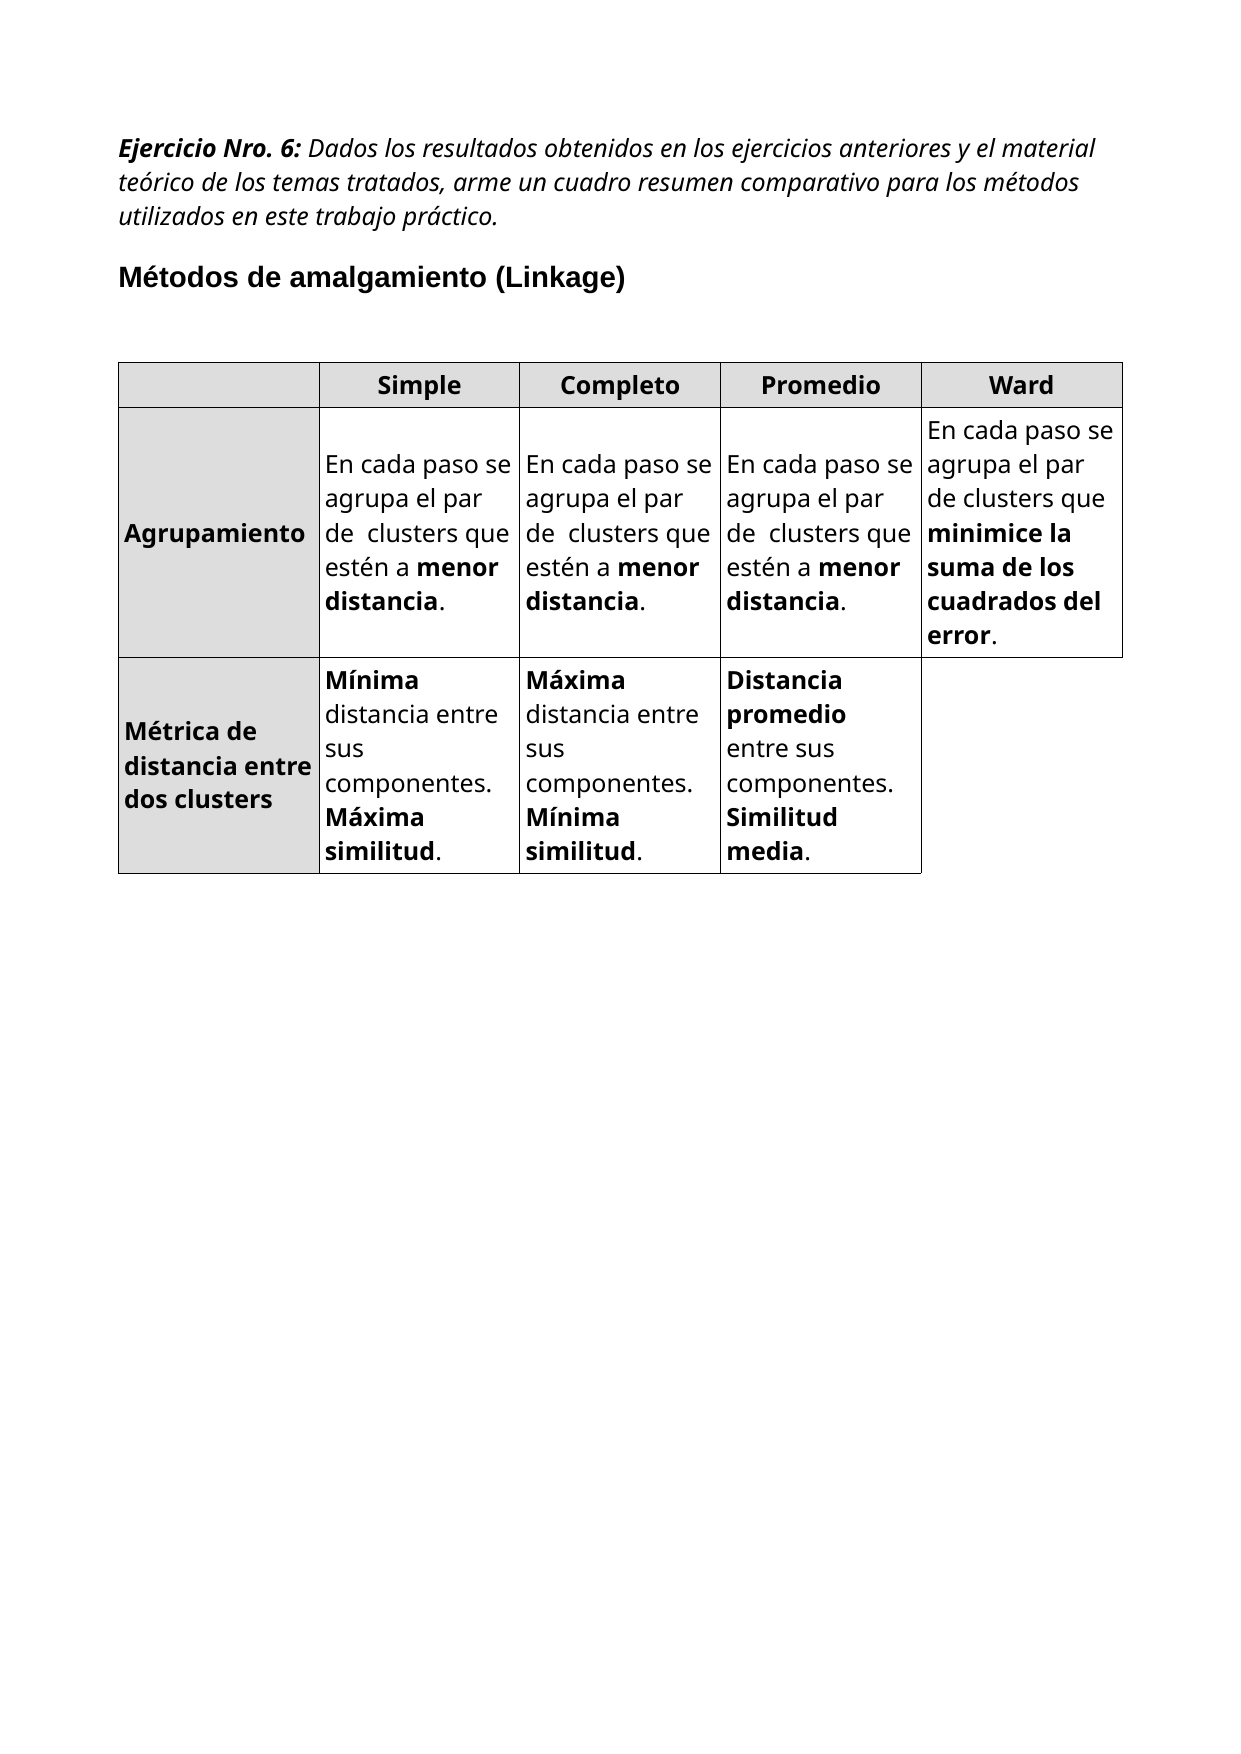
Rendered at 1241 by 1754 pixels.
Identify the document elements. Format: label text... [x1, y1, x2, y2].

table_header Ward [922, 363, 1122, 407]
table_cell Métrica de distancia entre dos clusters [119, 658, 319, 873]
table_cell En cada paso se agrupa el par de clusters que estén a menor distancia. [320, 408, 519, 657]
subtitle Métodos de amalgamiento (Linkage) [118, 260, 1122, 294]
table_cell Distancia promedio entre sus componentes. Similitud media. [721, 658, 921, 873]
table_cell En cada paso se agrupa el par de clusters que minimice la suma de los cuadrados del error. [922, 408, 1122, 657]
table_cell En cada paso se agrupa el par de clusters que estén a menor distancia. [721, 408, 921, 657]
table_header Promedio [721, 363, 921, 407]
table_cell En cada paso se agrupa el par de clusters que estén a menor distancia. [520, 408, 720, 657]
table_cell Agrupamiento [119, 408, 319, 657]
table_header Completo [520, 363, 720, 407]
table_cell [922, 658, 1122, 873]
table_header [119, 363, 319, 407]
text Ejercicio Nro. 6: Dados los resultados obtenidos en los ejercicios anteriores y el material teórico de los temas tratados, arme un cuadro resumen comparativo para los métodos utilizados en este trabajo práctico. [118, 131, 1122, 233]
table_header Simple [320, 363, 519, 407]
table_cell Mínima distancia entre sus componentes. Máxima similitud. [320, 658, 519, 873]
table_cell Máxima distancia entre sus componentes. Mínima similitud. [520, 658, 720, 873]
